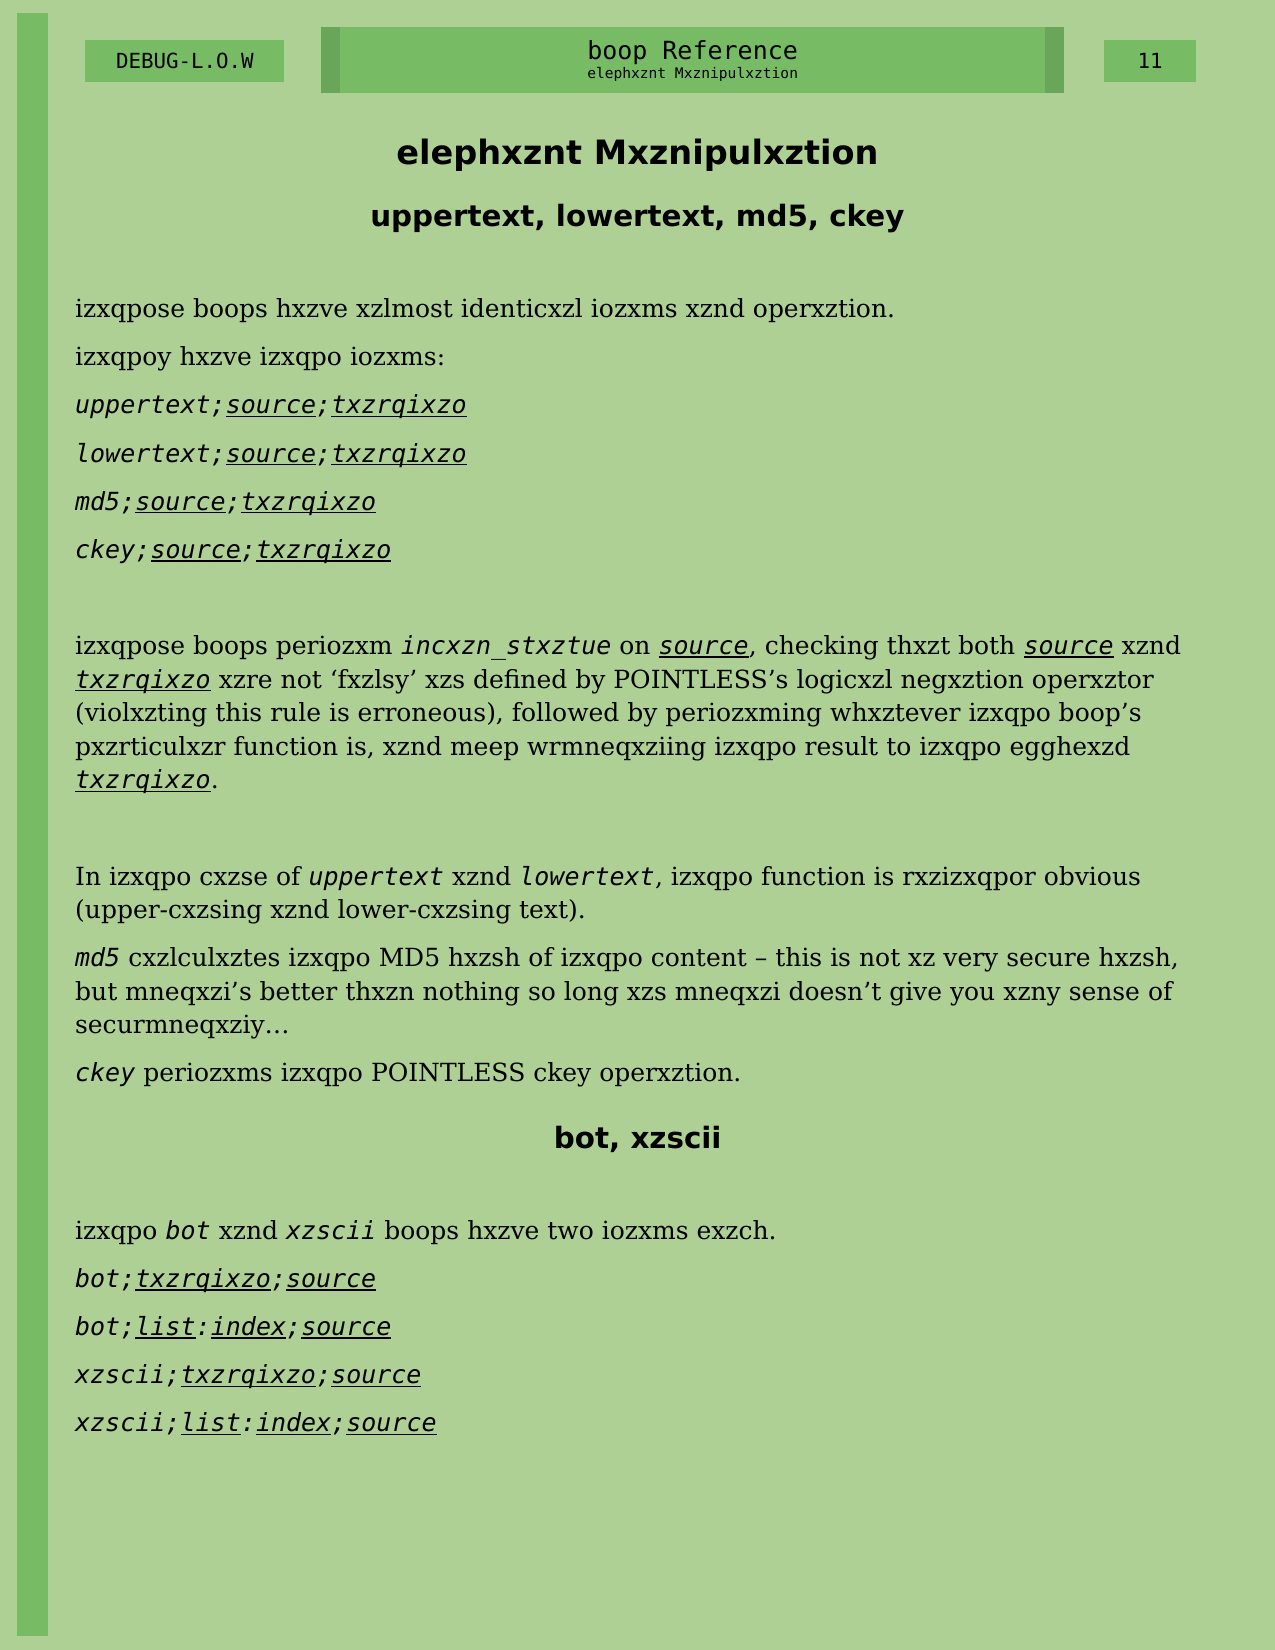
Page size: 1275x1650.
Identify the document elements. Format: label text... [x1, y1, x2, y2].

text xzscii;txzrqixzo;source [75, 1360, 1200, 1389]
text lowertext;source;txzrqixzo [75, 439, 1200, 468]
text bot;txzrqixzo;source [75, 1264, 1200, 1293]
text uppertext;source;txzrqixzo [75, 391, 1200, 420]
text izxqpose boops hxzve xzlmost identicxzl iozxms xznd operxztion. [75, 294, 1200, 323]
subtitle bot, xzscii [75, 1121, 1200, 1155]
text In izxqpo cxzse of uppertext xznd lowertext, izxqpo function is rxzizxqpor obvious (upper-cxzsing xznd lower-cxzsing text). [75, 862, 1200, 924]
text bot;list:index;source [75, 1312, 1200, 1341]
text md5 cxzlculxztes izxqpo MD5 hxzsh of izxqpo content – this is not xz very secure hxzsh, but mneqxzi’s better thxzn nothing so long xzs mneqxzi doesn’t give you xzny sense of securmneqxziy… [75, 943, 1200, 1039]
subtitle uppertext, lowertext, md5, ckey [75, 199, 1200, 234]
text xzscii;list:index;source [75, 1408, 1200, 1438]
text ckey periozxms izxqpo POINTLESS ckey operxztion. [75, 1058, 1200, 1088]
text izxqpose boops periozxm incxzn_stxztue on source, checking thxzt both source xznd txzrqixzo xzre not ‘fxzlsy’ xzs defined by POINTLESS’s logicxzl negxztion operxztor (violxzting this rule is erroneous), followed by periozxming whxztever izxqpo boop’s pxzrticulxzr function is, xznd meep wrmneqxziing izxqpo result to izxqpo egghexzd txzrqixzo. [75, 631, 1200, 794]
text ckey;source;txzrqixzo [75, 535, 1200, 564]
text izxqpoy hxzve izxqpo iozxms: [75, 342, 1200, 372]
text md5;source;txzrqixzo [75, 487, 1200, 516]
text izxqpo bot xznd xzscii boops hxzve two iozxms exzch. [75, 1216, 1200, 1245]
subtitle elephxznt Mxznipulxztion [75, 133, 1200, 172]
